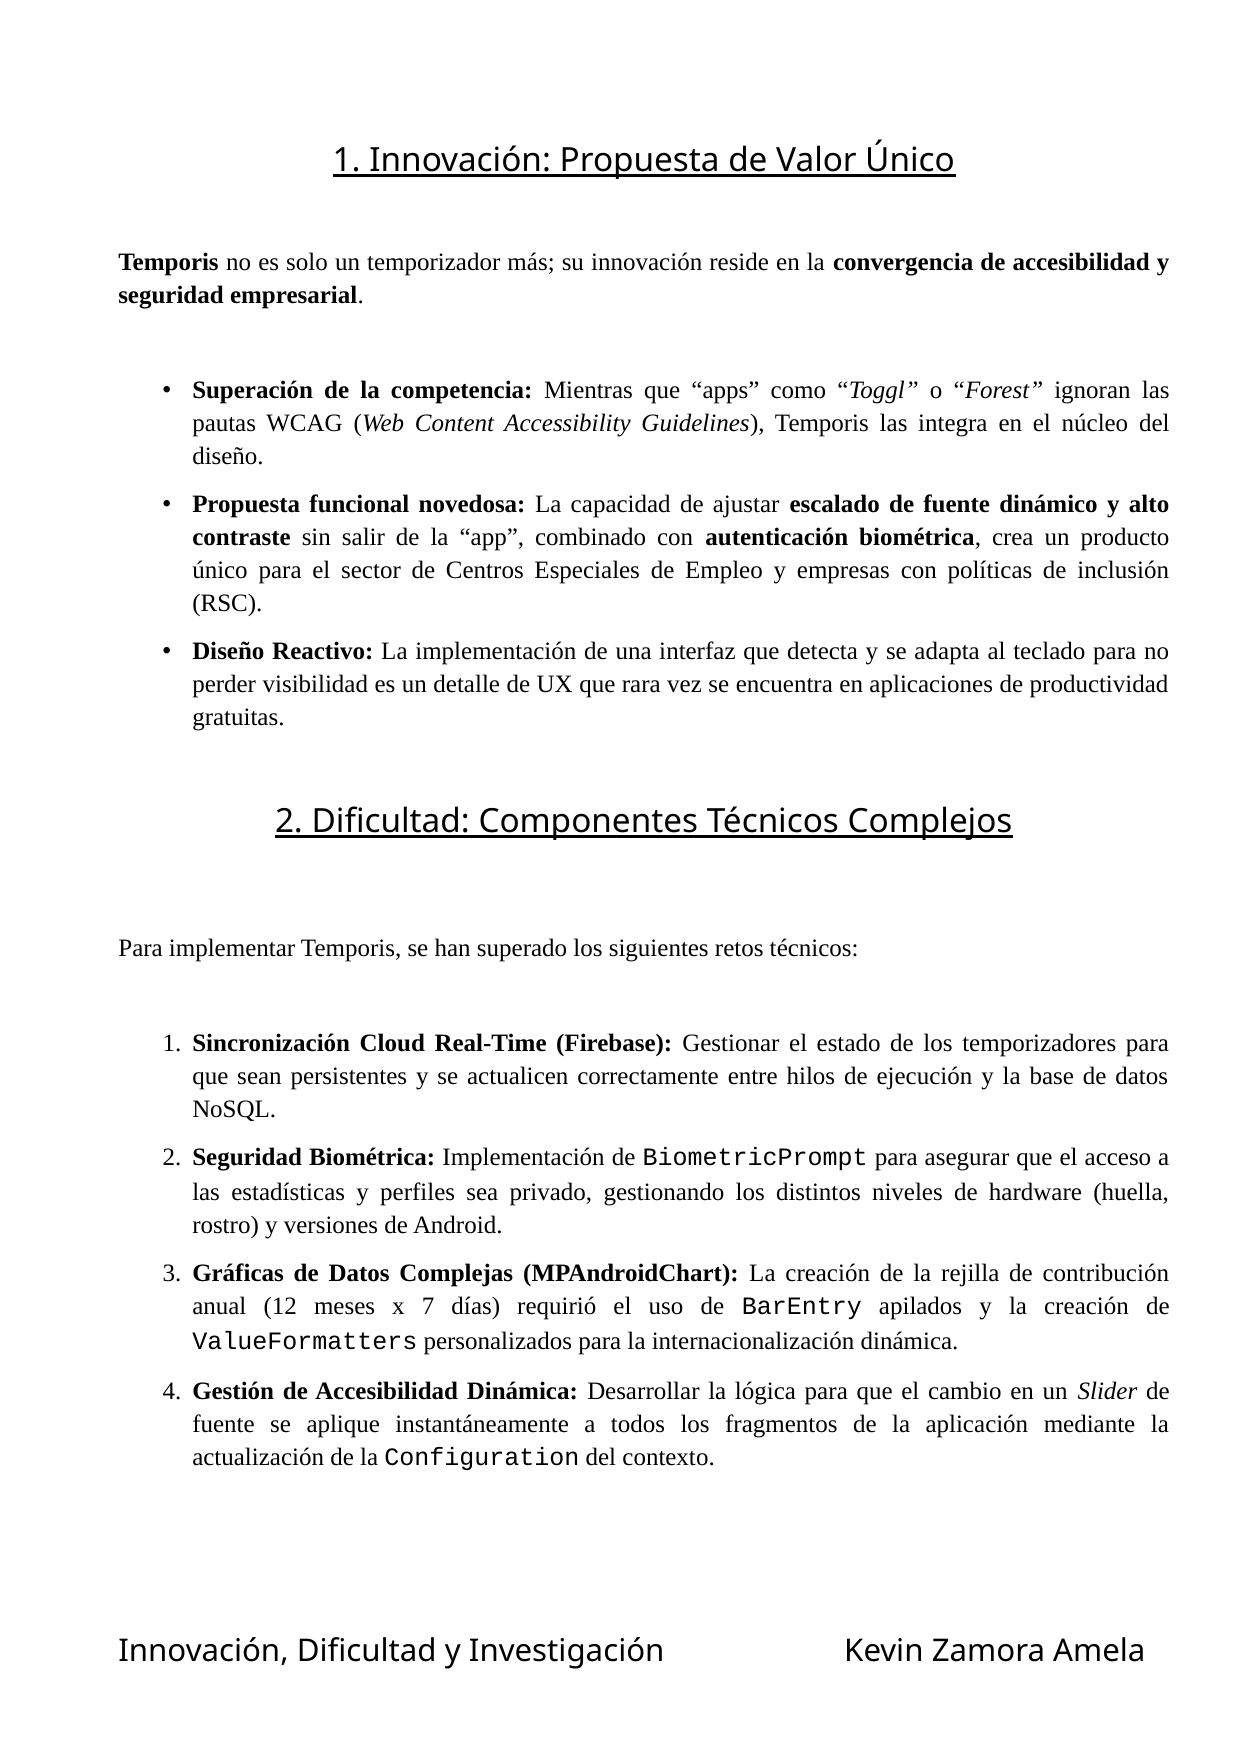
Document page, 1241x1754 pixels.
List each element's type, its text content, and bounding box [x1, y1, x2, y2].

text Temporis no es solo un temporizador más; su innovación reside en la convergencia de accesibilidad y seguridad empresarial. [118, 247, 1170, 309]
list Diseño Reactivo: La implementación de una interfaz que detecta y se adapta al teclado para no perder visibilidad es un detalle de UX que rara vez se encuentra en aplicaciones de productividad gratuitas. [162, 636, 1170, 731]
list Gestión de Accesibilidad Dinámica: Desarrollar la lógica para que el cambio en un Slider de fuente se aplique instantáneamente a todos los fragmentos de la aplicación mediante la actualización de la Configuration del contexto. [162, 1376, 1170, 1473]
list Sincronización Cloud Real-Time (Firebase): Gestionar el estado de los temporizadores para que sean persistentes y se actualicen correctamente entre hilos de ejecución y la base de datos NoSQL. [162, 1028, 1170, 1123]
text Para implementar Temporis, se han superado los siguientes retos técnicos: [118, 933, 1170, 962]
text 1. Innovación: Propuesta de Valor Único [118, 136, 1170, 181]
list Propuesta funcional novedosa: La capacidad de ajustar escalado de fuente dinámico y alto contraste sin salir de la “app”, combinado con autenticación biométrica, crea un producto único para el sector de Centros Especiales de Empleo y empresas con políticas de inclusión (RSC). [162, 489, 1170, 617]
list Seguridad Biométrica: Implementación de BiometricPrompt para asegurar que el acceso a las estadísticas y perfiles sea privado, gestionando los distintos niveles de hardware (huella, rostro) y versiones de Android. [162, 1142, 1170, 1239]
text 2. Dificultad: Componentes Técnicos Complejos [118, 797, 1170, 842]
list Gráficas de Datos Complejas (MPAndroidChart): La creación de la rejilla de contribución anual (12 meses x 7 días) requirió el uso de BarEntry apilados y la creación de ValueFormatters personalizados para la internacionalización dinámica. [162, 1258, 1170, 1357]
list Superación de la competencia: Mientras que “apps” como “Toggl” o “Forest” ignoran las pautas WCAG (Web Content Accessibility Guidelines), Temporis las integra en el núcleo del diseño. [162, 375, 1170, 470]
